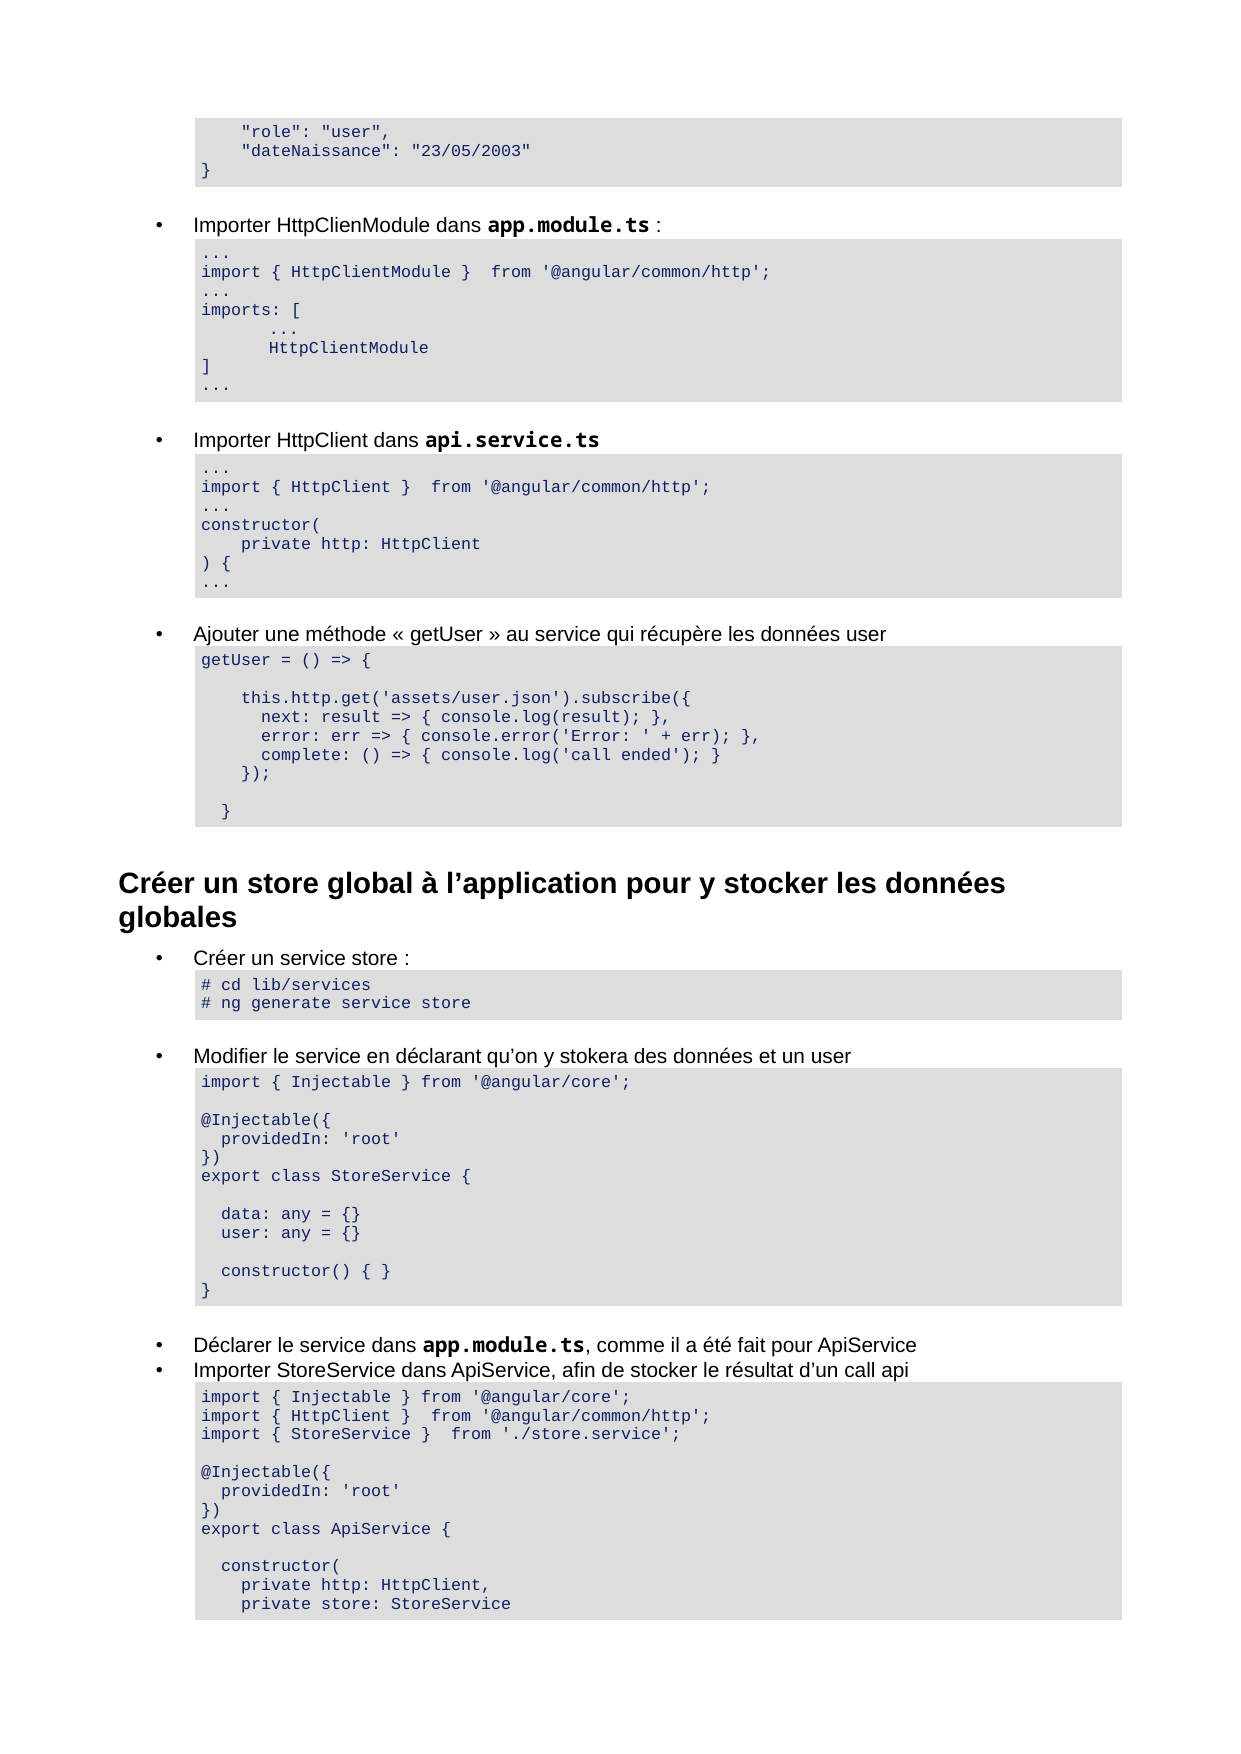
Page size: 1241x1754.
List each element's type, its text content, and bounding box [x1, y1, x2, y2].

text # cd lib/services [195, 970, 1122, 995]
text }); [195, 765, 1122, 784]
subtitle Créer un store global à l’application pour y stocker les données globales [118, 866, 1122, 933]
list Créer un service store : [156, 946, 1122, 970]
list Déclarer le service dans app.module.ts, comme il a été fait pour ApiService [156, 1330, 1122, 1358]
text this.http.get('assets/user.json').subscribe({ [195, 689, 1122, 708]
text private http: HttpClient, [195, 1577, 1122, 1596]
list Modifier le service en déclarant qu’on y stokera des données et un user [156, 1044, 1122, 1068]
text getUser = () => { [195, 646, 1122, 671]
text private store: StoreService [195, 1596, 1122, 1620]
text constructor( [195, 517, 1122, 535]
text ... [195, 320, 1122, 339]
list Ajouter une méthode « getUser » au service qui récupère les données user [156, 622, 1122, 646]
text import { Injectable } from '@angular/core'; [195, 1382, 1122, 1407]
text }) [195, 1149, 1122, 1168]
text ... [195, 573, 1122, 598]
text "dateNaissance": "23/05/2003" [195, 143, 1122, 162]
text import { HttpClient } from '@angular/common/http'; [195, 479, 1122, 498]
text } [195, 1281, 1122, 1306]
text HttpClientModule [195, 339, 1122, 358]
text export class ApiService { [195, 1520, 1122, 1539]
text ) { [195, 554, 1122, 573]
text "role": "user", [195, 118, 1122, 143]
list Importer HttpClient dans api.service.ts [156, 426, 1122, 454]
text @Injectable({ [195, 1111, 1122, 1130]
text user: any = {} [195, 1224, 1122, 1243]
list Importer StoreService dans ApiService, afin de stocker le résultat d’un call api [156, 1358, 1122, 1382]
text # ng generate service store [195, 995, 1122, 1020]
text import { StoreService } from './store.service'; [195, 1426, 1122, 1445]
list Importer HttpClienModule dans app.module.ts : [156, 211, 1122, 239]
text constructor( [195, 1558, 1122, 1577]
text data: any = {} [195, 1206, 1122, 1224]
text export class StoreService { [195, 1168, 1122, 1187]
text error: err => { console.error('Error: ' + err); }, [195, 727, 1122, 746]
text providedIn: 'root' [195, 1130, 1122, 1149]
text @Injectable({ [195, 1464, 1122, 1482]
text constructor() { } [195, 1262, 1122, 1281]
text import { HttpClientModule } from '@angular/common/http'; [195, 264, 1122, 283]
text ... [195, 283, 1122, 301]
text }) [195, 1501, 1122, 1520]
text providedIn: 'root' [195, 1482, 1122, 1501]
text import { HttpClient } from '@angular/common/http'; [195, 1407, 1122, 1426]
text ... [195, 454, 1122, 479]
text ] [195, 358, 1122, 377]
text import { Injectable } from '@angular/core'; [195, 1068, 1122, 1092]
text next: result => { console.log(result); }, [195, 708, 1122, 727]
text complete: () => { console.log('call ended'); } [195, 746, 1122, 765]
text ... [195, 377, 1122, 402]
text private http: HttpClient [195, 535, 1122, 554]
text imports: [ [195, 301, 1122, 320]
text } [195, 162, 1122, 187]
text ... [195, 498, 1122, 517]
text ... [195, 239, 1122, 264]
text } [195, 803, 1122, 827]
